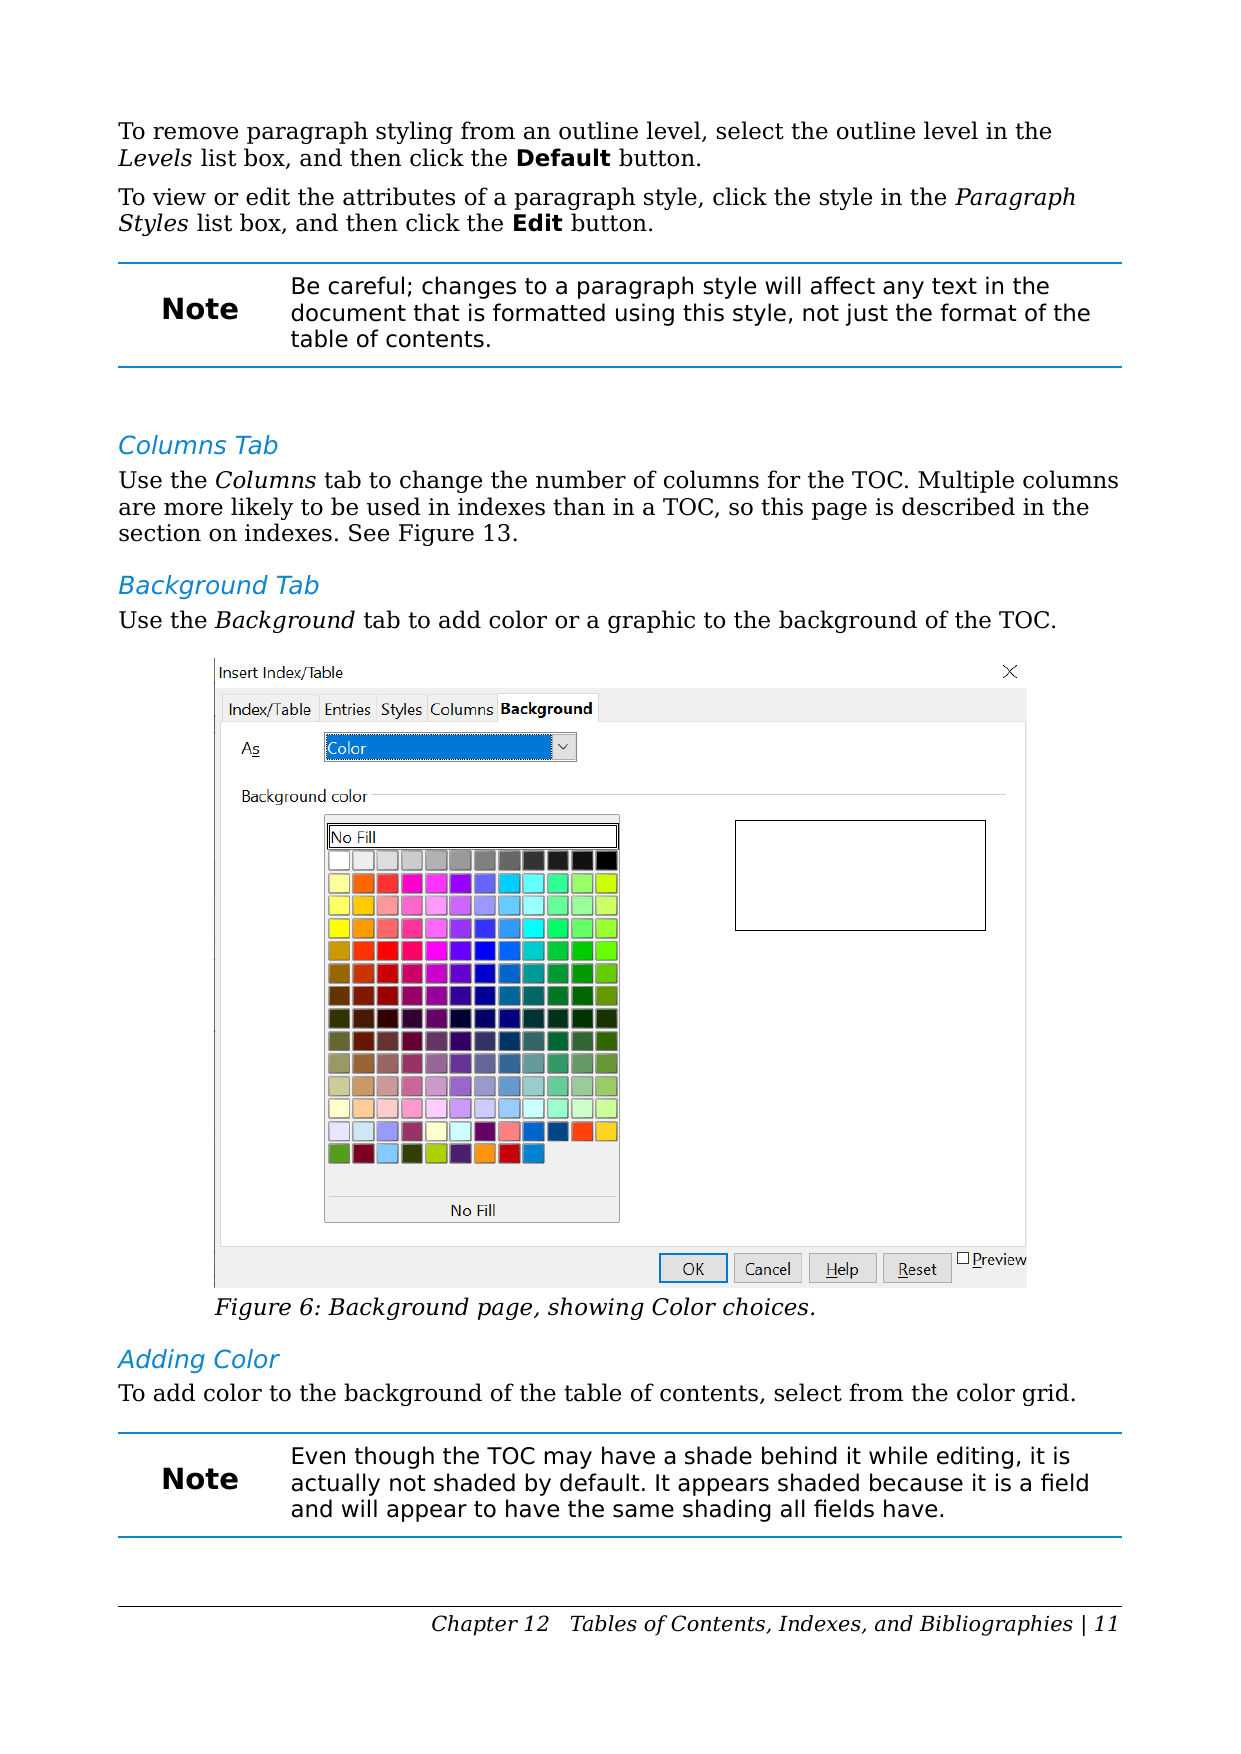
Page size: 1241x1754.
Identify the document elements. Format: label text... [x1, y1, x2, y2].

subtitle Adding Color [118, 1345, 1122, 1374]
table_header Note [118, 1434, 281, 1536]
picture [214, 658, 1027, 1288]
table_header Be careful; changes to a paragraph style will affect any text in the document that is formatted using this style, not just the format of the table of contents. [281, 264, 1122, 366]
table_header Note [118, 264, 281, 366]
table_header Even though the TOC may have a shade behind it while editing, it is actually not shaded by default. It appears shaded because it is a field and will appear to have the same shading all fields have. [281, 1434, 1122, 1536]
subtitle Columns Tab [118, 432, 1122, 461]
subtitle Background Tab [118, 571, 1122, 601]
text Use the Columns tab to change the number of columns for the TOC. Multiple columns are more likely to be used in indexes than in a TOC, so this page is described in the section on indexes. See Figure 13. [118, 467, 1122, 547]
text To remove paragraph styling from an outline level, select the outline level in the Levels list box, and then click the Default button. [118, 118, 1122, 171]
text Use the Background tab to add color or a graphic to the background of the TOC. [118, 607, 1122, 634]
text To view or edit the attributes of a paragraph style, click the style in the Paragraph Styles list box, and then click the Edit button. [118, 184, 1122, 237]
text To add color to the background of the table of contents, select from the color grid. [118, 1380, 1122, 1407]
text Figure 6: Background page, showing Color choices. [215, 1294, 1026, 1321]
